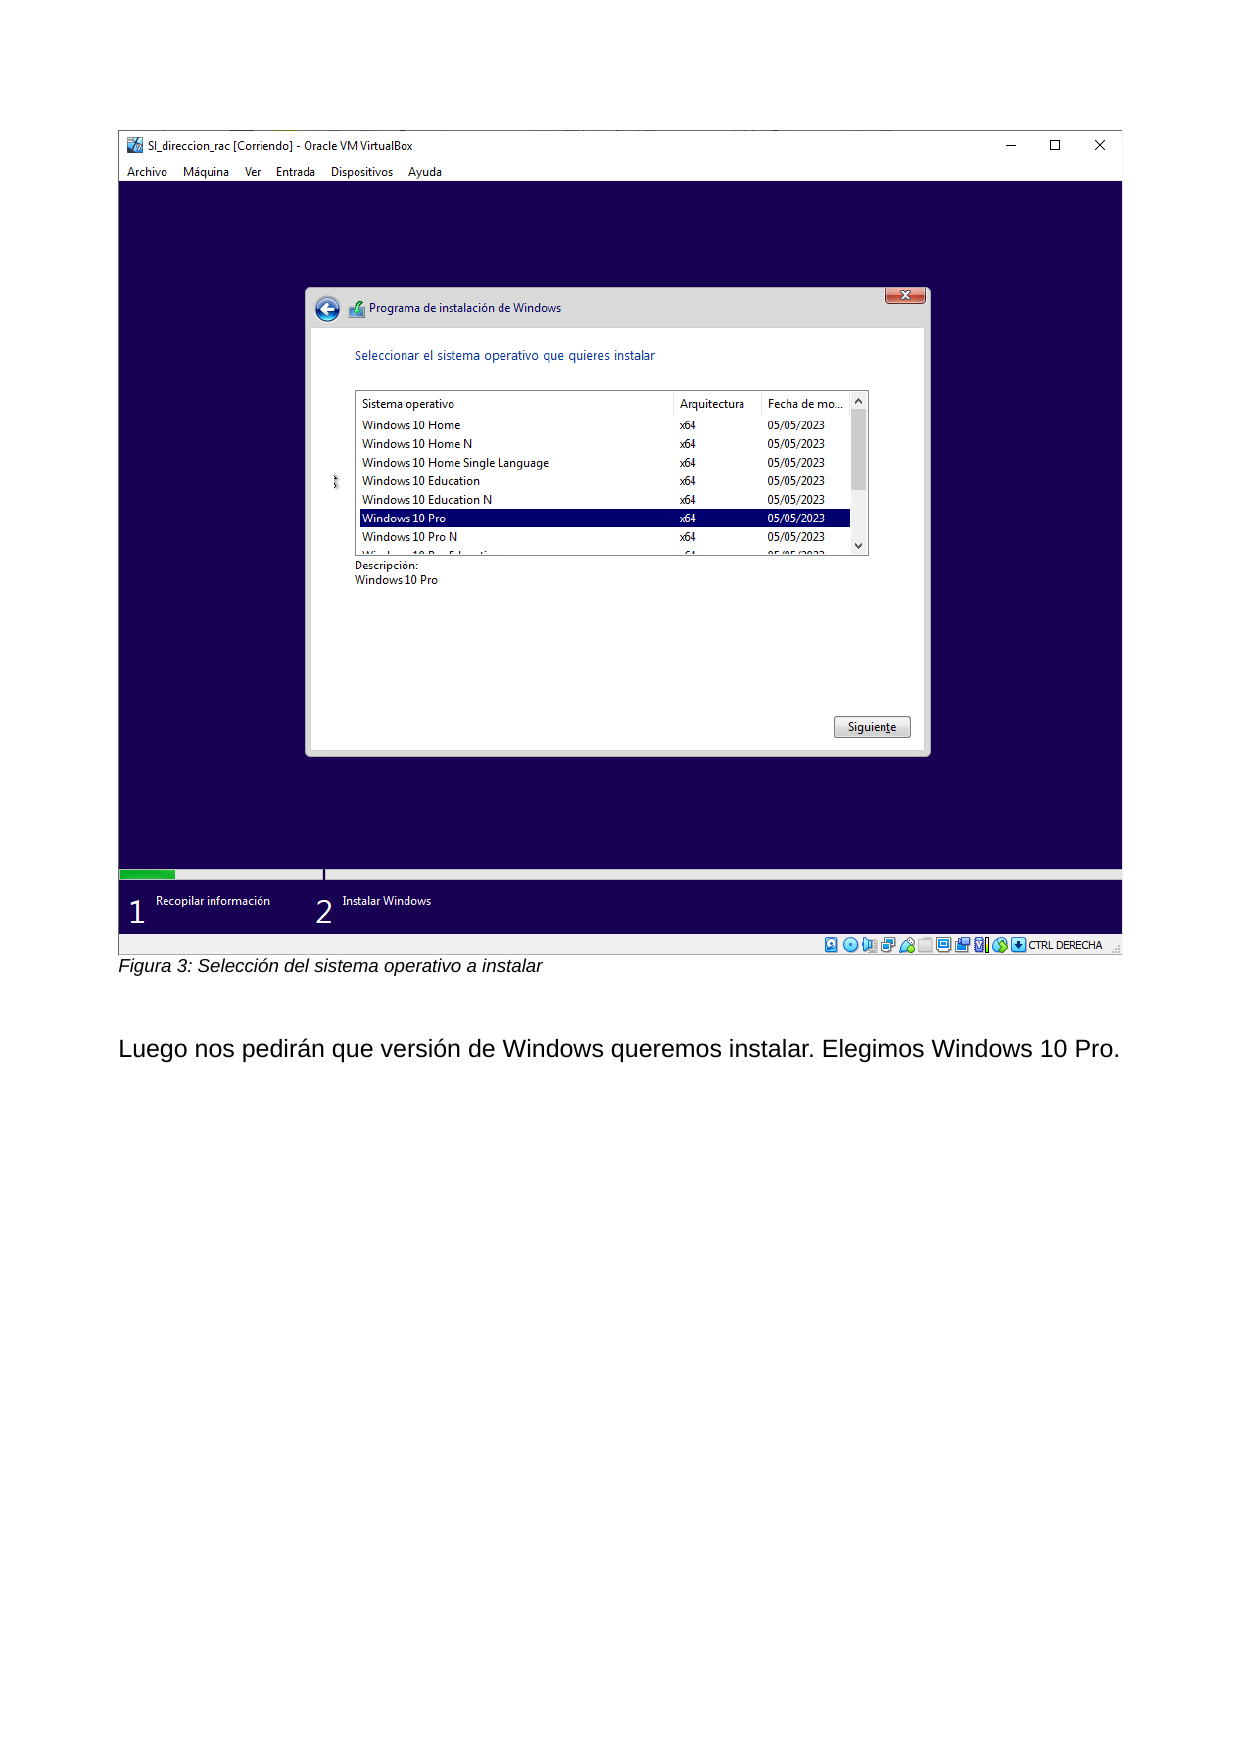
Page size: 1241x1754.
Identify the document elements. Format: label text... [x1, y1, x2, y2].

text Figura 3: Selección del sistema operativo a instalar [118, 955, 1122, 976]
picture [118, 130, 1123, 955]
text Luego nos pedirán que versión de Windows queremos instalar. Elegimos Windows 10 Pro. [118, 1033, 1122, 1062]
